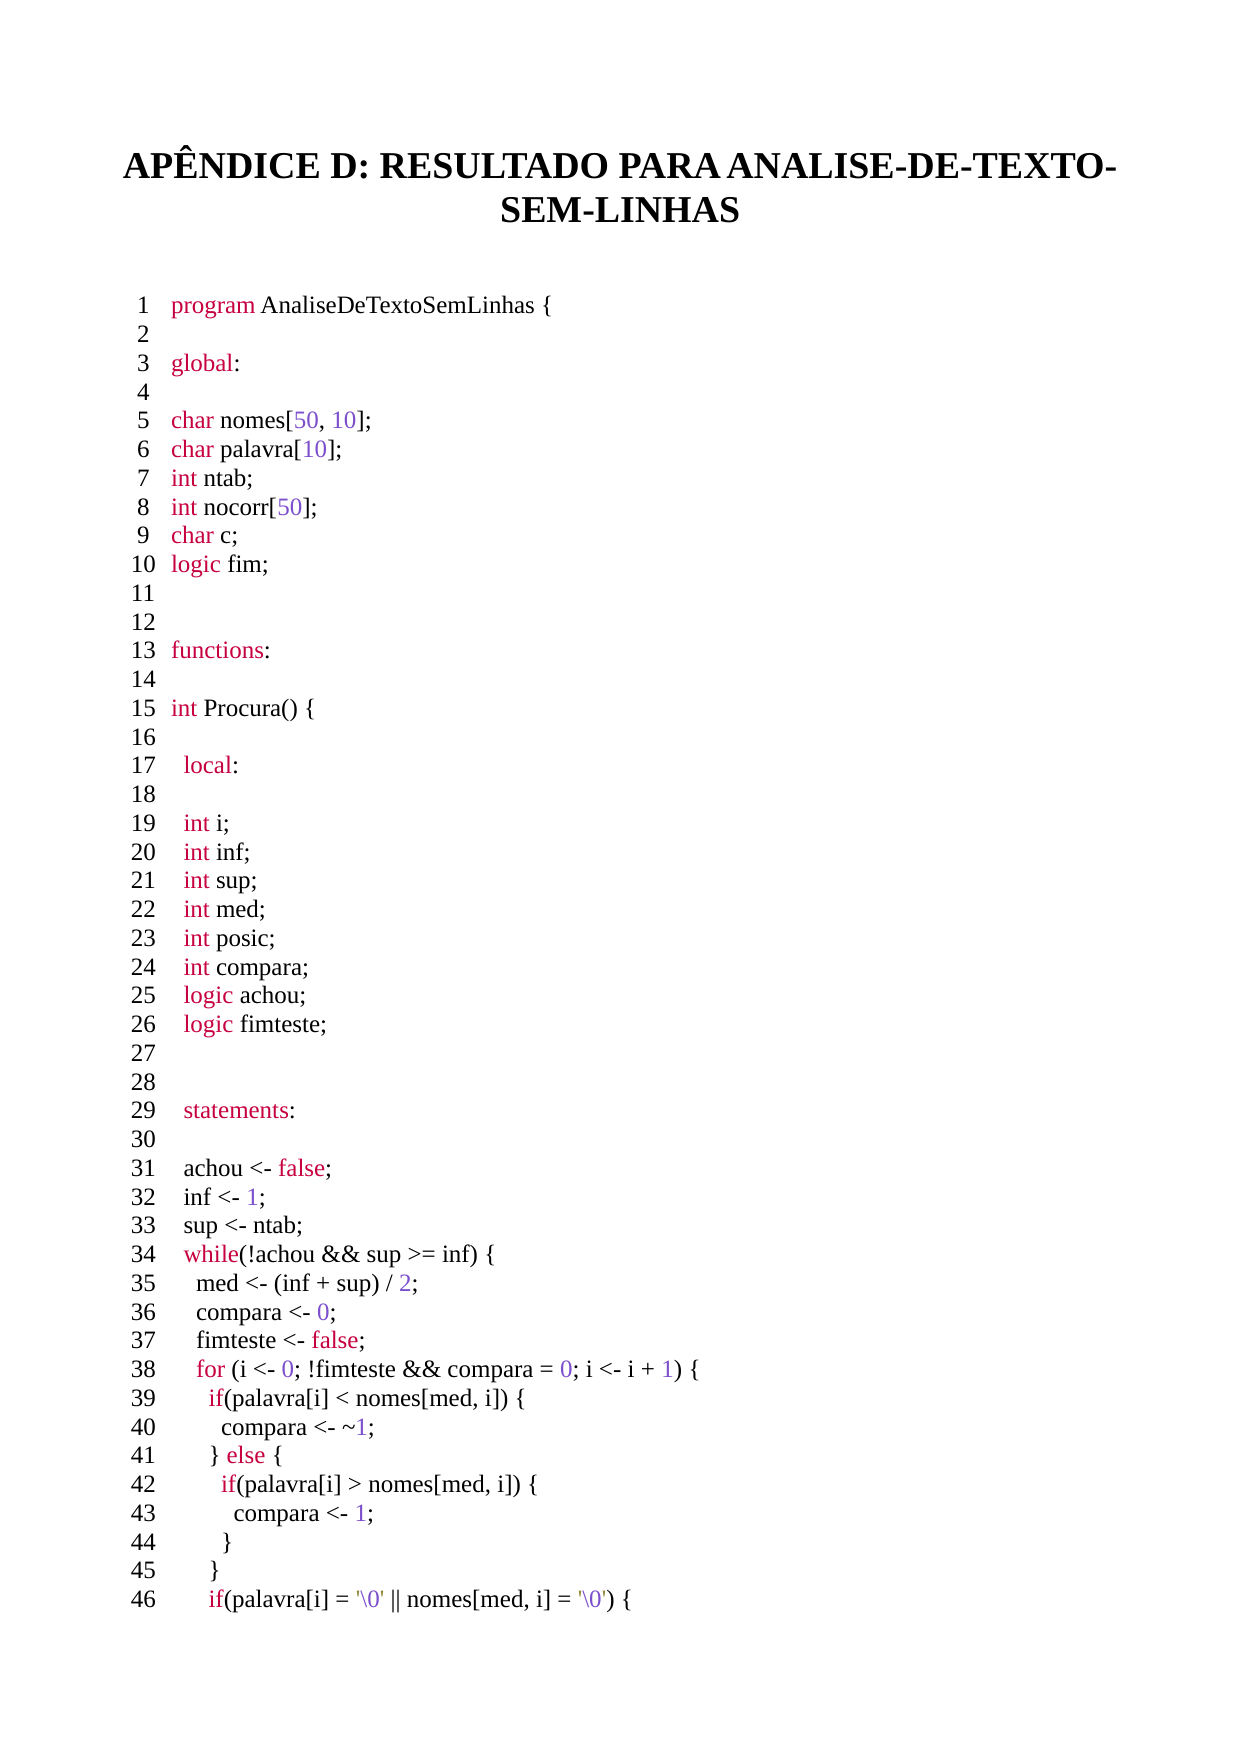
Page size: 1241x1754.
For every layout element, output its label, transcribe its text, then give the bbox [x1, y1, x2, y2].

table_cell 27 [118, 1038, 171, 1067]
table_cell char palavra[10]; [171, 434, 1122, 463]
table_cell med <- (inf + sup) / 2; [171, 1268, 1122, 1297]
table_cell [171, 779, 1122, 808]
table_cell 26 [118, 1009, 171, 1038]
table_cell if(palavra[i] < nomes[med, i]) { [171, 1383, 1122, 1412]
table_cell 33 [118, 1211, 171, 1239]
table_cell 10 [118, 549, 171, 578]
table_cell int posic; [171, 923, 1122, 952]
table_cell int ntab; [171, 463, 1122, 492]
table_cell 18 [118, 779, 171, 808]
table_cell if(palavra[i] = '\0' || nomes[med, i] = '\0') { [171, 1584, 1122, 1613]
table_cell fimteste <- false; [171, 1326, 1122, 1354]
table_cell functions: [171, 636, 1122, 664]
table_cell inf <- 1; [171, 1182, 1122, 1211]
table_cell 9 [118, 521, 171, 549]
table_cell 40 [118, 1412, 171, 1441]
table_cell 44 [118, 1527, 171, 1556]
table_cell int med; [171, 894, 1122, 923]
table_cell [171, 1067, 1122, 1096]
table_cell compara <- ~1; [171, 1412, 1122, 1441]
table_cell 38 [118, 1354, 171, 1383]
table_cell 35 [118, 1268, 171, 1297]
table_cell [171, 1038, 1122, 1067]
table_cell 8 [118, 492, 171, 521]
table_cell int Procura() { [171, 693, 1122, 722]
table_cell 30 [118, 1124, 171, 1153]
table_cell 43 [118, 1498, 171, 1527]
table_cell 34 [118, 1239, 171, 1268]
table_cell 21 [118, 866, 171, 894]
table_cell statements: [171, 1096, 1122, 1124]
table_cell 3 [118, 348, 171, 377]
table_cell int nocorr[50]; [171, 492, 1122, 521]
table_cell 20 [118, 837, 171, 866]
table_cell [171, 578, 1122, 607]
table_cell compara <- 0; [171, 1297, 1122, 1326]
table_cell char nomes[50, 10]; [171, 406, 1122, 434]
table_cell 7 [118, 463, 171, 492]
table_cell 4 [118, 377, 171, 406]
table_cell 6 [118, 434, 171, 463]
table_cell int inf; [171, 837, 1122, 866]
table_cell [171, 607, 1122, 636]
table_cell [171, 664, 1122, 693]
table_cell 39 [118, 1383, 171, 1412]
table_cell [171, 377, 1122, 406]
table_cell 22 [118, 894, 171, 923]
table_cell } [171, 1556, 1122, 1584]
table_cell achou <- false; [171, 1153, 1122, 1182]
table_cell 17 [118, 751, 171, 779]
table_cell } [171, 1527, 1122, 1556]
table_cell 46 [118, 1584, 171, 1613]
table_cell int sup; [171, 866, 1122, 894]
table_cell 14 [118, 664, 171, 693]
table_cell if(palavra[i] > nomes[med, i]) { [171, 1469, 1122, 1498]
table_cell 16 [118, 722, 171, 751]
table_cell 19 [118, 808, 171, 837]
table_header program AnaliseDeTextoSemLinhas { [171, 291, 1122, 319]
table_cell sup <- ntab; [171, 1211, 1122, 1239]
table_cell [171, 319, 1122, 348]
table_cell 24 [118, 952, 171, 981]
table_cell while(!achou && sup >= inf) { [171, 1239, 1122, 1268]
table_header 1 [118, 291, 171, 319]
table_cell logic achou; [171, 981, 1122, 1009]
table_cell 2 [118, 319, 171, 348]
table_cell 32 [118, 1182, 171, 1211]
table_cell 37 [118, 1326, 171, 1354]
table_cell for (i <- 0; !fimteste && compara = 0; i <- i + 1) { [171, 1354, 1122, 1383]
table_cell 29 [118, 1096, 171, 1124]
table_cell 12 [118, 607, 171, 636]
table_cell [171, 1124, 1122, 1153]
table_cell 11 [118, 578, 171, 607]
table_cell 28 [118, 1067, 171, 1096]
table_cell 36 [118, 1297, 171, 1326]
table_cell local: [171, 751, 1122, 779]
table_cell 13 [118, 636, 171, 664]
table_cell char c; [171, 521, 1122, 549]
table_cell logic fim; [171, 549, 1122, 578]
table_cell 45 [118, 1556, 171, 1584]
subtitle APÊNDICE D: RESULTADO PARA ANALISE-DE-TEXTO-SEM-LINHAS [118, 143, 1122, 230]
table_cell } else { [171, 1441, 1122, 1469]
table_cell compara <- 1; [171, 1498, 1122, 1527]
table_cell 41 [118, 1441, 171, 1469]
table_cell 15 [118, 693, 171, 722]
table_cell 25 [118, 981, 171, 1009]
table_cell int i; [171, 808, 1122, 837]
table_cell [171, 722, 1122, 751]
table_cell logic fimteste; [171, 1009, 1122, 1038]
table_cell 42 [118, 1469, 171, 1498]
table_cell 23 [118, 923, 171, 952]
table_cell int compara; [171, 952, 1122, 981]
table_cell 5 [118, 406, 171, 434]
table_cell 31 [118, 1153, 171, 1182]
table_cell global: [171, 348, 1122, 377]
